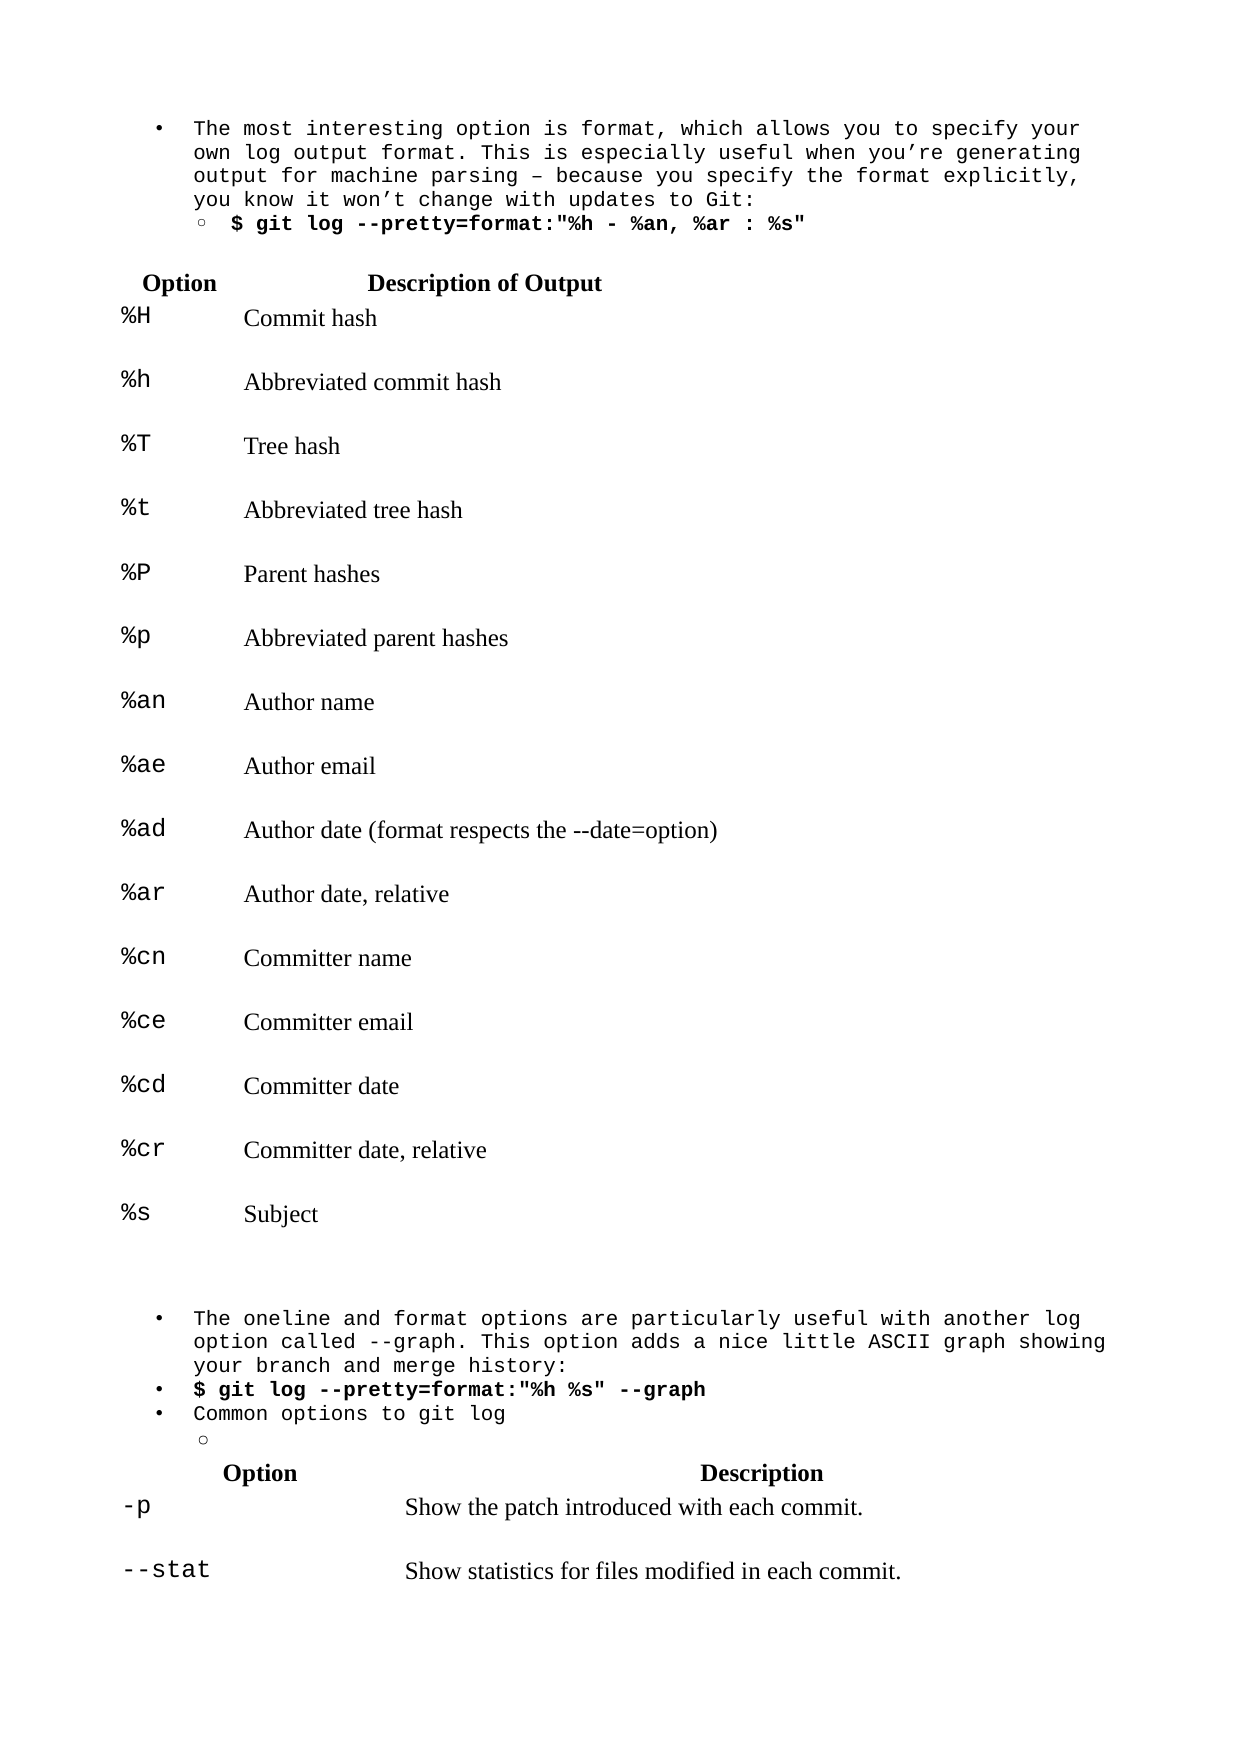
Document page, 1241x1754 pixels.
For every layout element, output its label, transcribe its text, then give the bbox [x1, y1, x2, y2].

table_cell Committer email [240, 1004, 729, 1068]
table_header Description [402, 1455, 1122, 1489]
table_cell Abbreviated commit hash [240, 364, 729, 428]
table_cell Author date, relative [240, 876, 729, 940]
table_header Option [118, 265, 240, 300]
table_cell %an [118, 684, 240, 748]
table_cell %s [118, 1197, 240, 1261]
table_header Option [118, 1455, 402, 1489]
list $ git log --pretty=format:"%h - %an, %ar : %s" [193, 213, 1122, 236]
table_cell Author email [240, 748, 729, 812]
table_cell Author date (format respects the --date=option) [240, 812, 729, 876]
table_cell %ar [118, 876, 240, 940]
table_cell %p [118, 620, 240, 684]
table_cell %cn [118, 940, 240, 1004]
table_cell %H [118, 300, 240, 364]
table_cell Tree hash [240, 428, 729, 492]
list The oneline and format options are particularly useful with another log option called --graph. This option adds a nice little ASCII graph showing your branch and merge history: [156, 1308, 1122, 1379]
table_cell %cd [118, 1069, 240, 1132]
table_cell %cr [118, 1133, 240, 1197]
table_cell Committer date, relative [240, 1133, 729, 1197]
table_header Description of Output [240, 265, 729, 300]
table_cell Author name [240, 684, 729, 748]
table_cell Commit hash [240, 300, 729, 364]
table_cell -p [118, 1490, 402, 1553]
table_cell %t [118, 492, 240, 556]
table_cell Committer name [240, 940, 729, 1004]
table_cell Committer date [240, 1069, 729, 1132]
table_cell %P [118, 556, 240, 620]
table_cell %ce [118, 1004, 240, 1068]
list The most interesting option is format, which allows you to specify your own log output format. This is especially useful when you’re generating output for machine parsing – because you specify the format explicitly, you know it won’t change with updates to Git: [156, 118, 1122, 213]
table_cell Abbreviated parent hashes [240, 620, 729, 684]
table_cell %ae [118, 748, 240, 812]
table_cell Parent hashes [240, 556, 729, 620]
list Common options to git log [156, 1402, 1122, 1426]
table_cell Show statistics for files modified in each commit. [402, 1554, 1122, 1618]
table_cell %ad [118, 812, 240, 876]
table_cell --stat [118, 1554, 402, 1618]
table_cell %T [118, 428, 240, 492]
list $ git log --pretty=format:"%h %s" --graph [156, 1379, 1122, 1402]
table_cell Show the patch introduced with each commit. [402, 1490, 1122, 1553]
table_cell Abbreviated tree hash [240, 492, 729, 556]
table_cell Subject [240, 1197, 729, 1261]
table_cell %h [118, 364, 240, 428]
